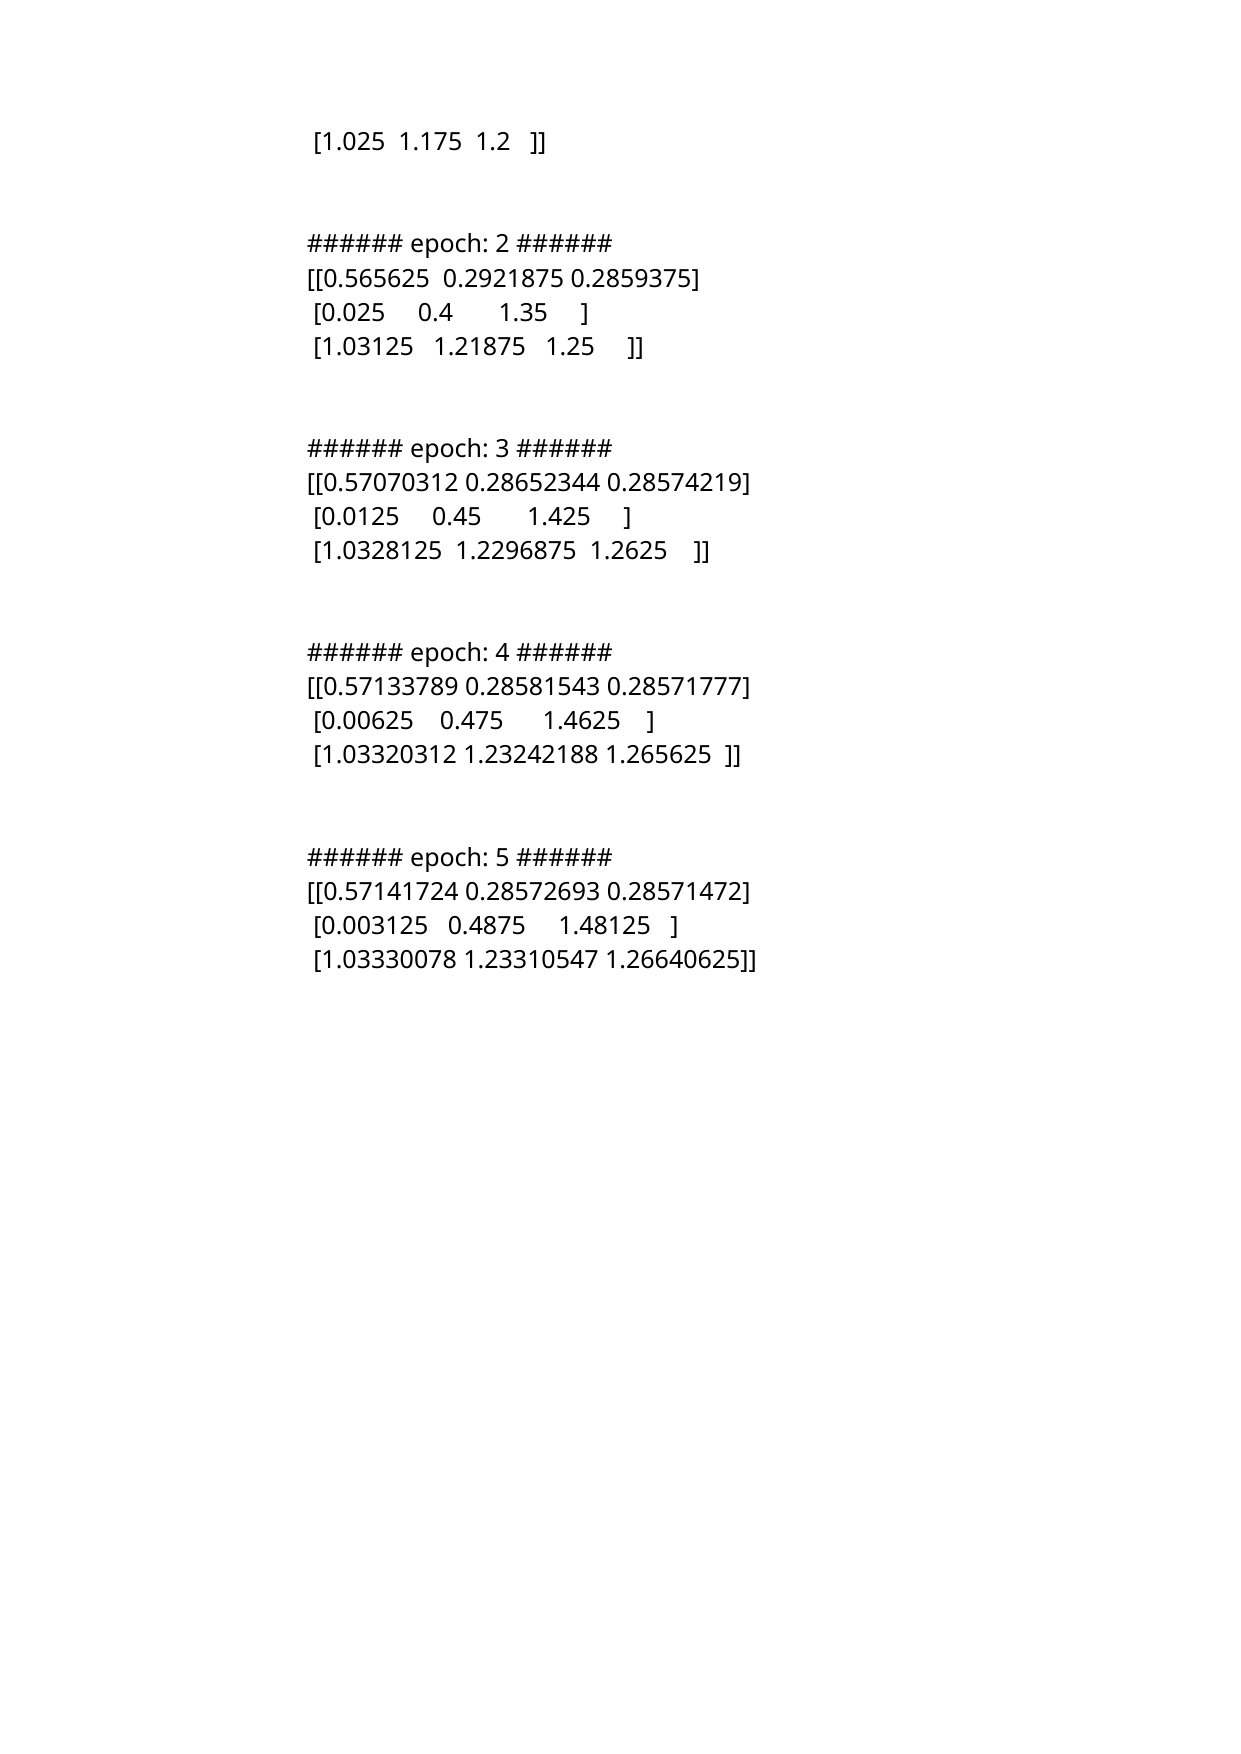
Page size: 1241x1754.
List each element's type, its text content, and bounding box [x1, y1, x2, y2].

table_cell [1.025 1.175 1.2 ]] ###### epoch: 2 ###### [[0.565625 0.2921875 0.2859375] [0.025 0.4 1.35 ] [1.03125 1.21875 1.25 ]] ###### epoch: 3 ###### [[0.57070312 0.28652344 0.28574219] [0.0125 0.45 1.425 ] [1.0328125 1.2296875 1.2625 ]] ###### epoch: 4 ###### [[0.57133789 0.28581543 0.28571777] [0.00625 0.475 1.4625 ] [1.03320312 1.23242188 1.265625 ]] ###### epoch: 5 ###### [[0.57141724 0.28572693 0.28571472] [0.003125 0.4875 1.48125 ] [1.03330078 1.23310547 1.26640625]] [302, 119, 1123, 981]
table_cell [119, 119, 301, 981]
